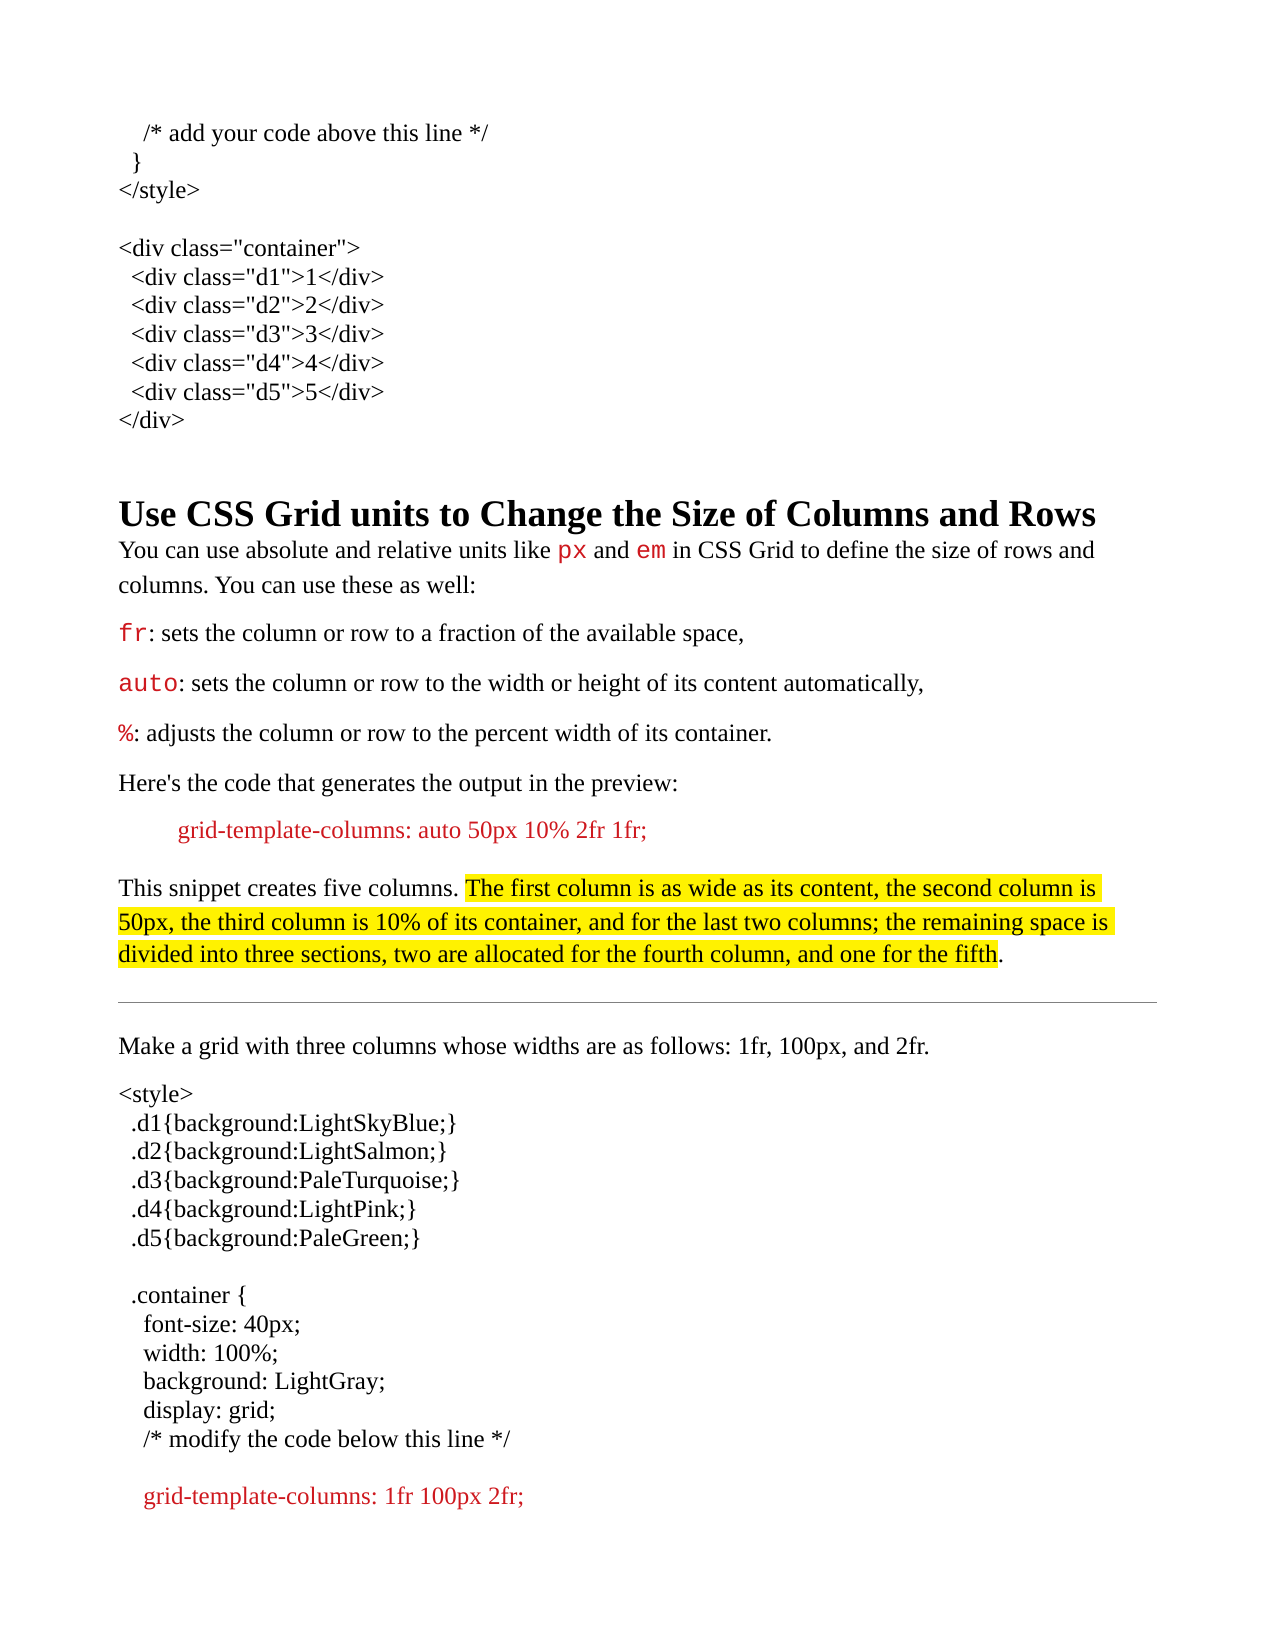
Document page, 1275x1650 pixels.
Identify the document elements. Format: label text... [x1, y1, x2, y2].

text You can use absolute and relative units like px and em in CSS Grid to define the size of rows and columns. You can use these as well: [118, 535, 1157, 599]
text <div class="d5">5</div> [118, 377, 1157, 406]
text Make a grid with three columns whose widths are as follows: 1fr, 100px, and 2fr. [118, 1031, 1157, 1060]
text %: adjusts the column or row to the percent width of its container. [118, 718, 1157, 748]
text This snippet creates five columns. The first column is as wide as its content, the second column is 50px, the third column is 10% of its container, and for the last two columns; the remaining space is divided into three sections, two are allocated for the fourth column, and one for the fifth. [118, 873, 1157, 968]
text <div class="container"> [118, 233, 1157, 262]
subtitle Use CSS Grid units to Change the Size of Columns and Rows [118, 492, 1157, 535]
text <div class="d3">3</div> [118, 319, 1157, 348]
text <div class="d1">1</div> [118, 262, 1157, 291]
text } [118, 147, 1157, 176]
text Here's the code that generates the output in the preview: [118, 768, 1157, 796]
text <style> [118, 1079, 1157, 1108]
text /* modify the code below this line */ [118, 1424, 1157, 1453]
text .d1{background:LightSkyBlue;} [118, 1108, 1157, 1136]
text width: 100%; [118, 1338, 1157, 1366]
text background: LightGray; [118, 1366, 1157, 1395]
text display: grid; [118, 1395, 1157, 1424]
text .d5{background:PaleGreen;} [118, 1223, 1157, 1251]
text </style> [118, 176, 1157, 204]
text </div> [118, 406, 1157, 434]
text grid-template-columns: auto 50px 10% 2fr 1fr; [177, 815, 1098, 844]
text .d3{background:PaleTurquoise;} [118, 1165, 1157, 1194]
text grid-template-columns: 1fr 100px 2fr; [118, 1481, 1157, 1510]
text <div class="d4">4</div> [118, 348, 1157, 377]
text font-size: 40px; [118, 1309, 1157, 1338]
text /* add your code above this line */ [118, 118, 1157, 147]
text fr: sets the column or row to a fraction of the available space, [118, 618, 1157, 648]
text .container { [118, 1280, 1157, 1309]
text .d2{background:LightSalmon;} [118, 1136, 1157, 1165]
text auto: sets the column or row to the width or height of its content automatically, [118, 668, 1157, 698]
text <div class="d2">2</div> [118, 291, 1157, 319]
text .d4{background:LightPink;} [118, 1194, 1157, 1223]
